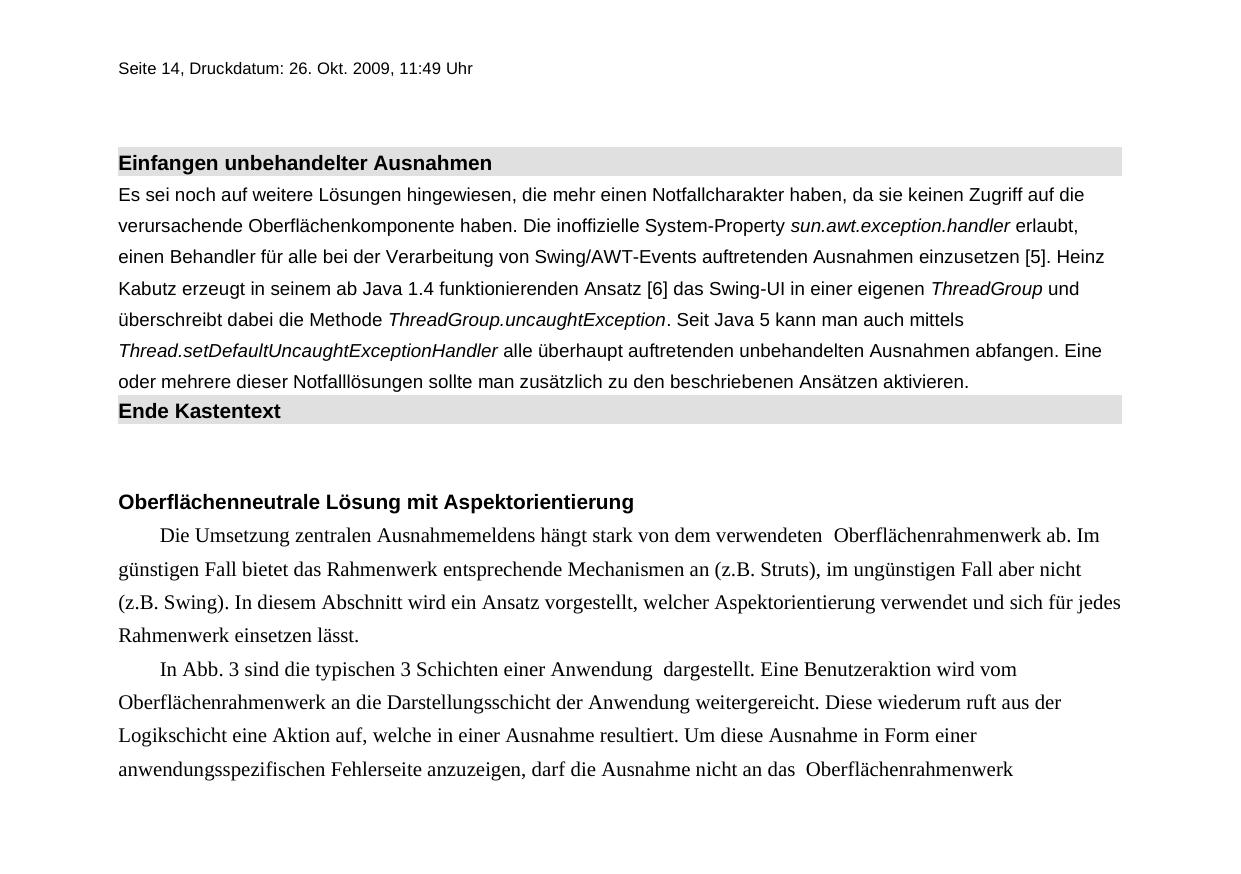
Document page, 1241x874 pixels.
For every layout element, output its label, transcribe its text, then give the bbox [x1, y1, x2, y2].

text Oberflächenneutrale Lösung mit Aspektorientierung [118, 483, 1122, 516]
text In Abb. 3 sind die typischen 3 Schichten einer Anwendung dargestellt. Eine Benutzeraktion wird vom Oberflächenrahmenwerk an die Darstellungsschicht der Anwendung weitergereicht. Diese wiederum ruft aus der Logikschicht eine Aktion auf, welche in einer Ausnahme resultiert. Um diese Ausnahme in Form einer anwendungsspezifischen Fehlerseite anzuzeigen, darf die Ausnahme nicht an das Oberflächenrahmenwerk [118, 649, 1122, 783]
text Es sei noch auf weitere Lösungen hingewiesen, die mehr einen Notfallcharakter haben, da sie keinen Zugriff auf die verursachende Oberflächenkomponente haben. Die inoffizielle System-Property sun.awt.exception.handler erlaubt, einen Behandler für alle bei der Verarbeitung von Swing/AWT-Events auftretenden Ausnahmen einzusetzen [5]. Heinz Kabutz erzeugt in seinem ab Java 1.4 funktionierenden Ansatz [6] das Swing-UI in einer eigenen ThreadGroup und überschreibt dabei die Methode ThreadGroup.uncaughtException. Seit Java 5 kann man auch mittels Thread.setDefaultUncaughtExceptionHandler alle überhaupt auftretenden unbehandelten Ausnahmen abfangen. Eine oder mehrere dieser Notfalllösungen sollte man zusätzlich zu den beschriebenen Ansätzen aktivieren. [118, 176, 1122, 395]
text Die Umsetzung zentralen Ausnahmemeldens hängt stark von dem verwendeten Oberflächenrahmenwerk ab. Im günstigen Fall bietet das Rahmenwerk entsprechende Mechanismen an (z.B. Struts), im ungünstigen Fall aber nicht (z.B. Swing). In diesem Abschnitt wird ein Ansatz vorgestellt, welcher Aspektorientierung verwendet und sich für jedes Rahmenwerk einsetzen lässt. [118, 516, 1122, 649]
text Einfangen unbehandelter Ausnahmen [118, 147, 1122, 176]
text Ende Kastentext [118, 395, 1122, 424]
